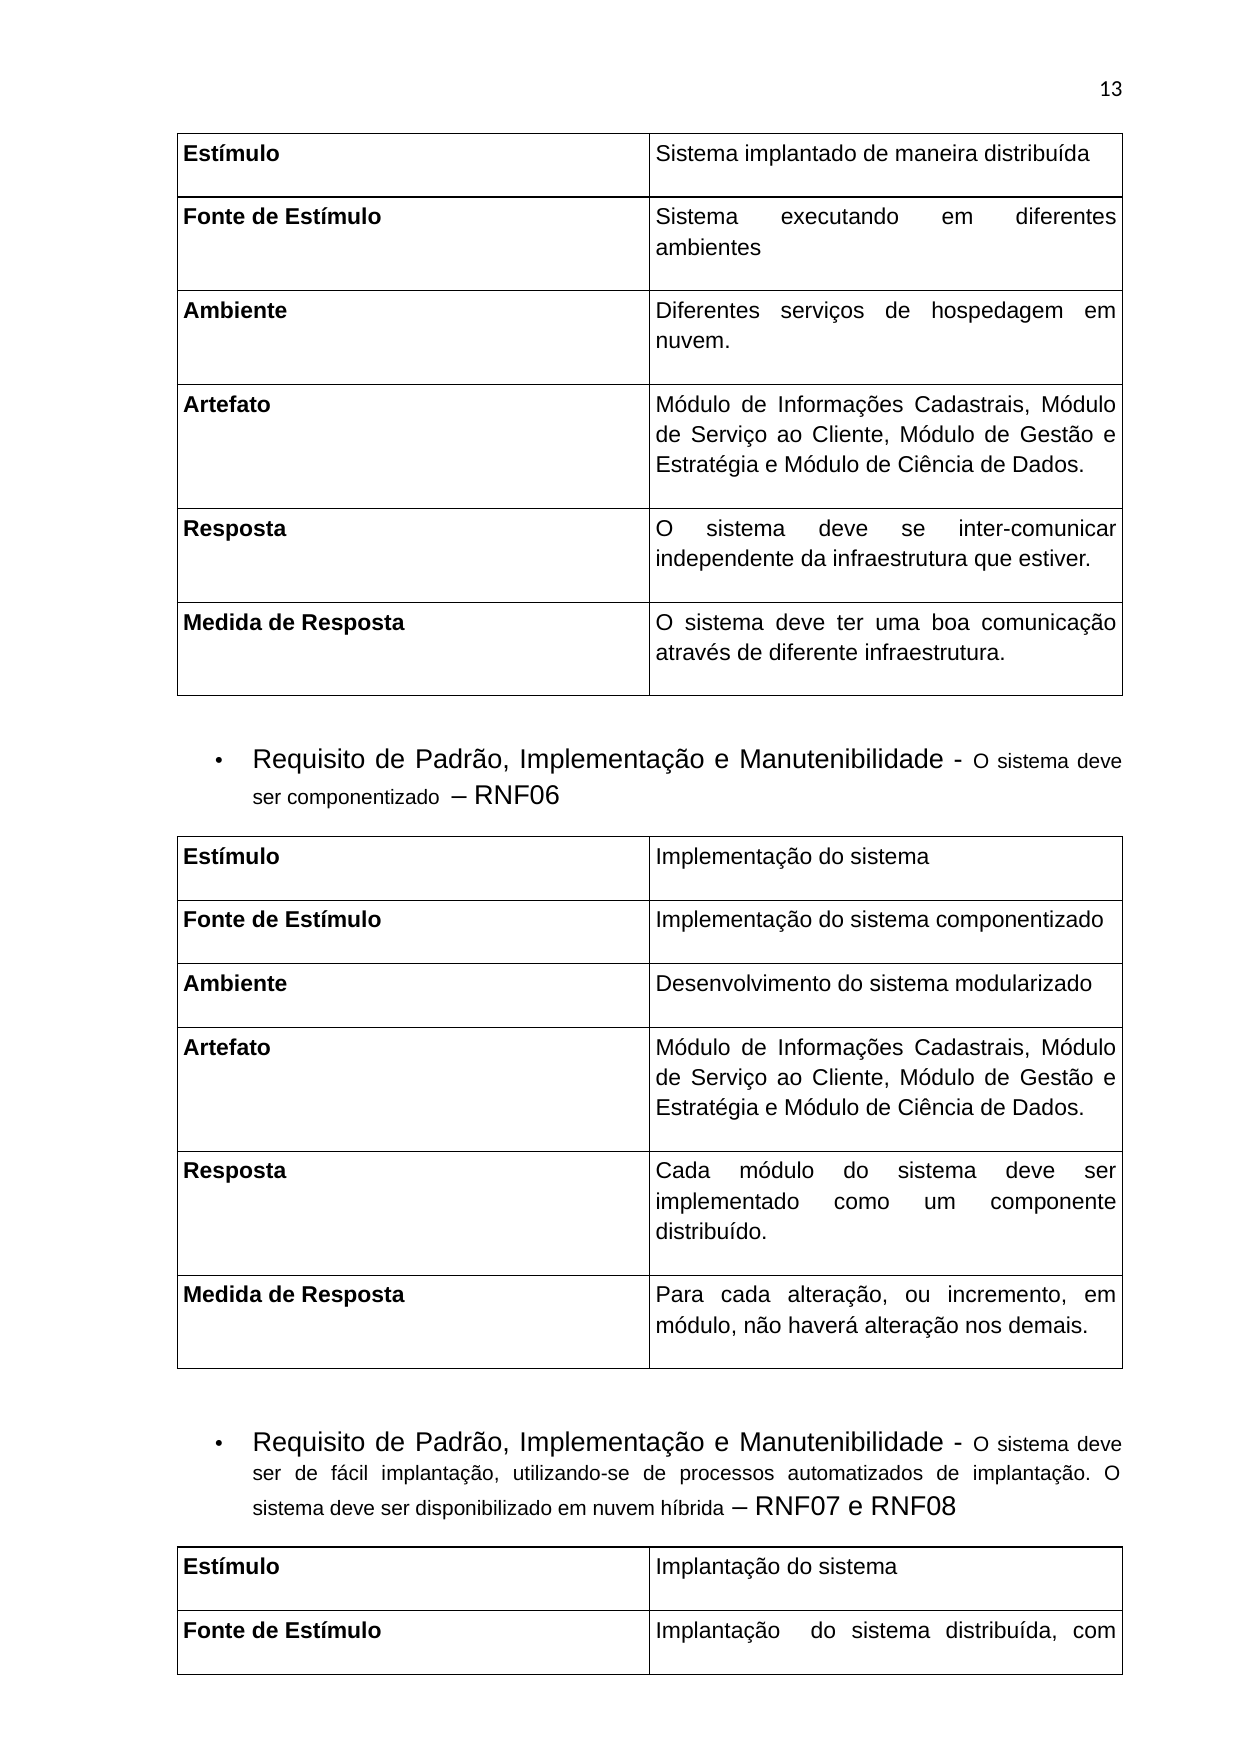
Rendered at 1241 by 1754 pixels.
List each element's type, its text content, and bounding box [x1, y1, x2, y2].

table_cell Desenvolvimento do sistema modularizado [650, 964, 1122, 1027]
table_header Sistema implantado de maneira distribuída [650, 134, 1122, 196]
table_header Implementação do sistema [650, 837, 1122, 899]
table_cell O sistema deve se inter-comunicar independente da infraestrutura que estiver. [650, 509, 1122, 602]
table_cell Resposta [178, 1152, 649, 1274]
table_cell Ambiente [178, 291, 649, 384]
table_cell Resposta [178, 509, 649, 602]
table_cell Cada módulo do sistema deve ser implementado como um componente distribuído. [650, 1152, 1122, 1274]
table_cell Fonte de Estímulo [178, 1611, 649, 1673]
table_cell Artefato [178, 385, 649, 508]
table_header Estímulo [178, 837, 649, 899]
table_header Implantação do sistema [650, 1548, 1122, 1610]
list Requisito de Padrão, Implementação e Manutenibilidade - O sistema deve ser de fácil implantação, utilizando-se de processos automatizados de implantação. O sistema deve ser disponibilizado em nuvem híbrida – RNF07 e RNF08 [215, 1426, 1122, 1521]
table_cell Módulo de Informações Cadastrais, Módulo de Serviço ao Cliente, Módulo de Gestão e Estratégia e Módulo de Ciência de Dados. [650, 1028, 1122, 1151]
table_cell Ambiente [178, 964, 649, 1027]
table_cell Medida de Resposta [178, 603, 649, 695]
table_cell Diferentes serviços de hospedagem em nuvem. [650, 291, 1122, 384]
table_cell Fonte de Estímulo [178, 901, 649, 963]
table_header Estímulo [178, 134, 649, 196]
table_cell Sistema executando em diferentes ambientes [650, 198, 1122, 290]
table_cell Implantação do sistema distribuída, com [650, 1611, 1122, 1673]
table_cell Artefato [178, 1028, 649, 1151]
table_header Estímulo [178, 1548, 649, 1610]
table_cell Módulo de Informações Cadastrais, Módulo de Serviço ao Cliente, Módulo de Gestão e Estratégia e Módulo de Ciência de Dados. [650, 385, 1122, 508]
list Requisito de Padrão, Implementação e Manutenibilidade - O sistema deve ser componentizado – RNF06 [215, 743, 1122, 811]
table_cell O sistema deve ter uma boa comunicação através de diferente infraestrutura. [650, 603, 1122, 695]
table_cell Para cada alteração, ou incremento, em módulo, não haverá alteração nos demais. [650, 1276, 1122, 1368]
table_cell Implementação do sistema componentizado [650, 901, 1122, 963]
table_cell Medida de Resposta [178, 1276, 649, 1368]
table_cell Fonte de Estímulo [178, 198, 649, 290]
